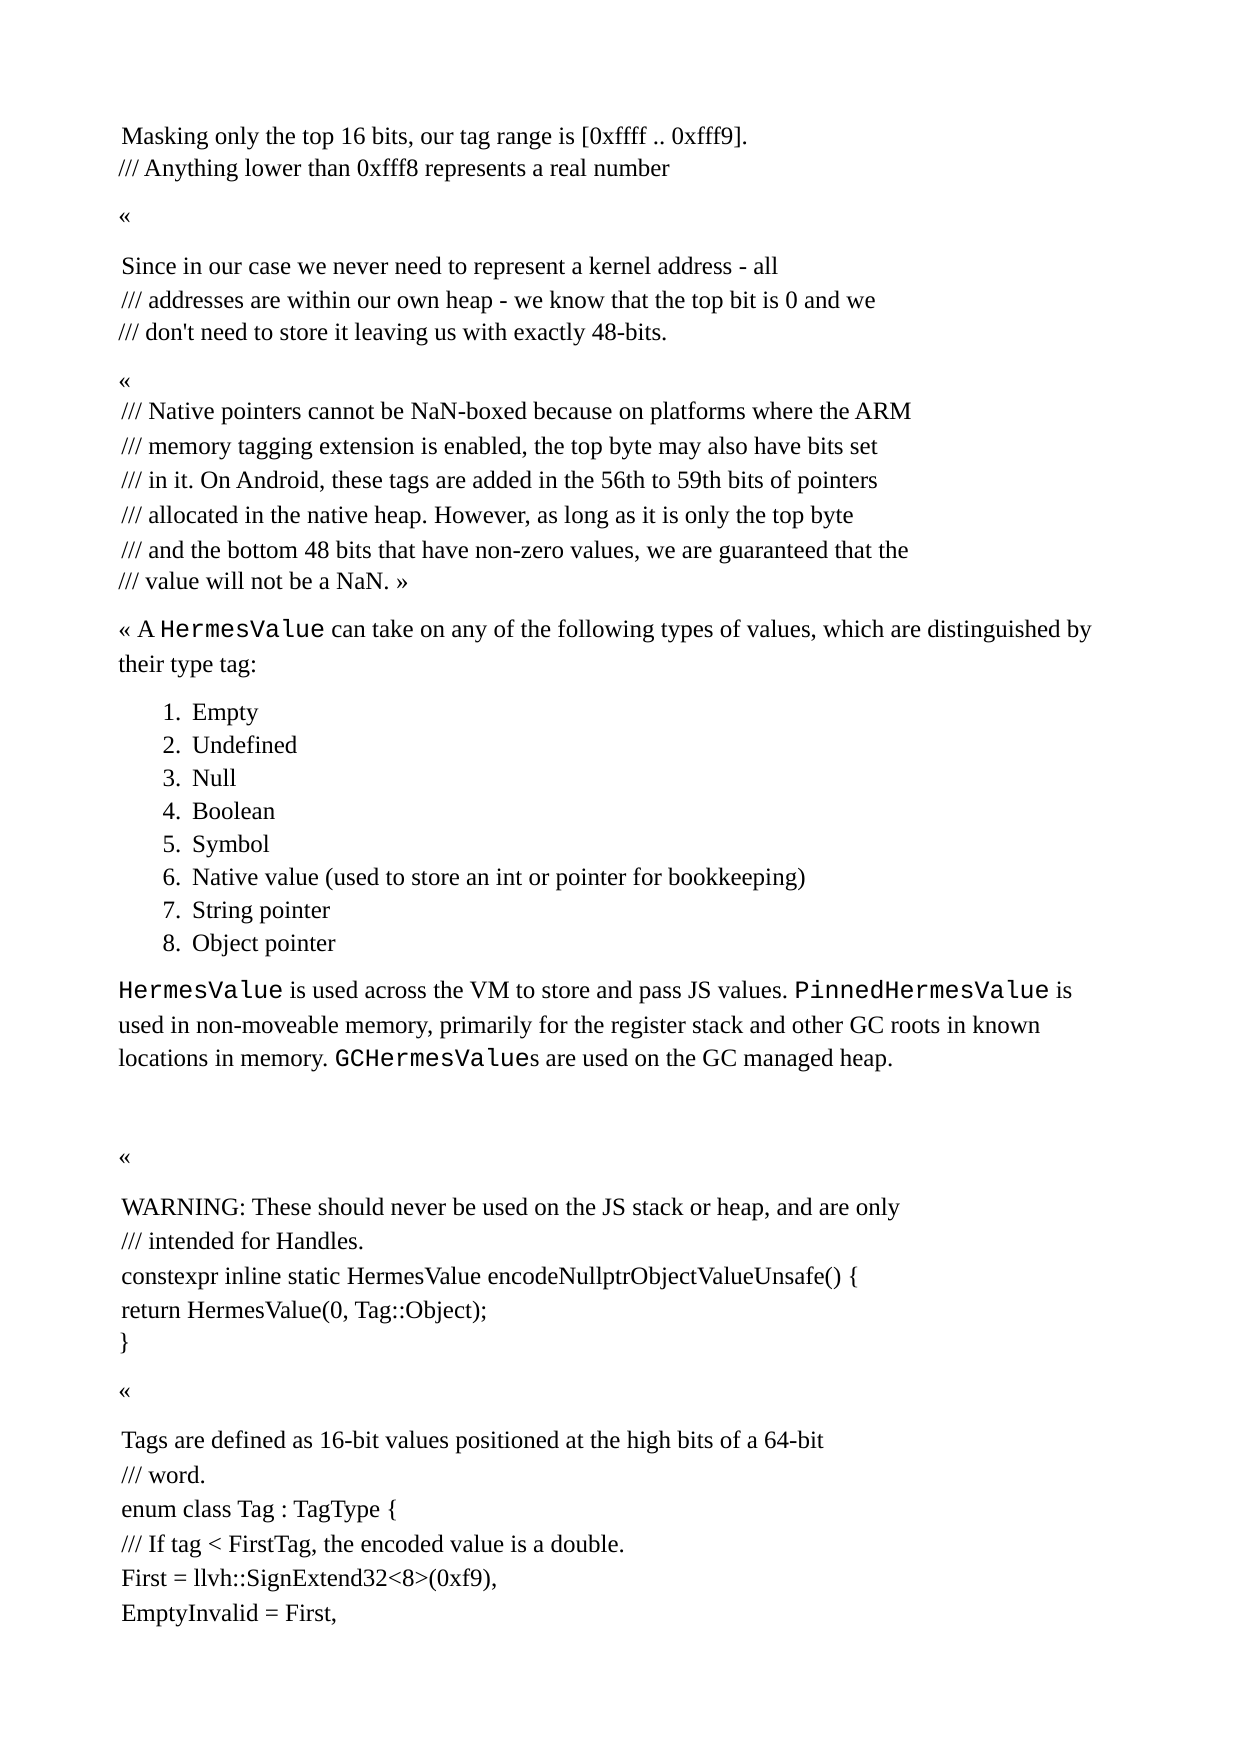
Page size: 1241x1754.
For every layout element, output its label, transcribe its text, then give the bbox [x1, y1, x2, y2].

table_header return HermesValue(0, Tag::Object); [118, 1293, 499, 1327]
table_header Masking only the top 16 bits, our tag range is [0xffff .. 0xfff9]. [118, 118, 759, 153]
text /// value will not be a NaN. » [118, 566, 1122, 595]
table_header enum class Tag : TagType { [118, 1491, 413, 1526]
text « [118, 200, 1122, 229]
text /// don't need to store it leaving us with exactly 48-bits. [118, 317, 1122, 346]
table_header Since in our case we never need to represent a kernel address - all [118, 248, 789, 282]
table_header /// and the bottom 48 bits that have non-zero values, we are guaranteed that the [118, 532, 920, 566]
list Native value (used to store an int or pointer for bookkeeping) [162, 862, 1122, 891]
text « [118, 365, 1122, 393]
table_header /// If tag < FirstTag, the encoded value is a double. [118, 1526, 637, 1561]
text /// Anything lower than 0xfff8 represents a real number [118, 153, 1122, 181]
table_header /// addresses are within our own heap - we know that the top bit is 0 and we [118, 283, 887, 317]
text « A HermesValue can take on any of the following types of values, which are distinguished by their type tag: [118, 614, 1122, 678]
table_header WARNING: These should never be used on the JS stack or heap, and are only [118, 1189, 912, 1223]
table_header Tags are defined as 16-bit values positioned at the high bits of a 64-bit [118, 1422, 833, 1457]
list Undefined [162, 730, 1122, 758]
list Object pointer [162, 928, 1122, 957]
list Boolean [162, 796, 1122, 824]
table_header /// Native pointers cannot be NaN-boxed because on platforms where the ARM [118, 394, 925, 428]
list Empty [162, 697, 1122, 725]
table_header constexpr inline static HermesValue encodeNullptrObjectValueUnsafe() { [118, 1258, 873, 1292]
text } [118, 1327, 1122, 1356]
text HermesValue is used across the VM to store and pass JS values. PinnedHermesValue is used in non-moveable memory, primarily for the register stack and other GC roots in known locations in memory. GCHermesValues are used on the GC managed heap. [118, 975, 1122, 1074]
table_header EmptyInvalid = First, [118, 1595, 351, 1630]
table_header /// memory tagging extension is enabled, the top byte may also have bits set [118, 428, 889, 463]
list String pointer [162, 895, 1122, 923]
text « [118, 1141, 1122, 1170]
table_header /// allocated in the native heap. However, as long as it is only the top byte [118, 497, 865, 532]
text « [118, 1375, 1122, 1403]
table_header /// word. [118, 1457, 220, 1491]
list Null [162, 763, 1122, 791]
table_header /// in it. On Android, these tags are added in the 56th to 59th bits of pointers [118, 463, 889, 497]
table_header First = llvh::SignExtend32<8>(0xf9), [118, 1561, 510, 1595]
list Symbol [162, 829, 1122, 857]
table_header /// intended for Handles. [118, 1223, 378, 1258]
